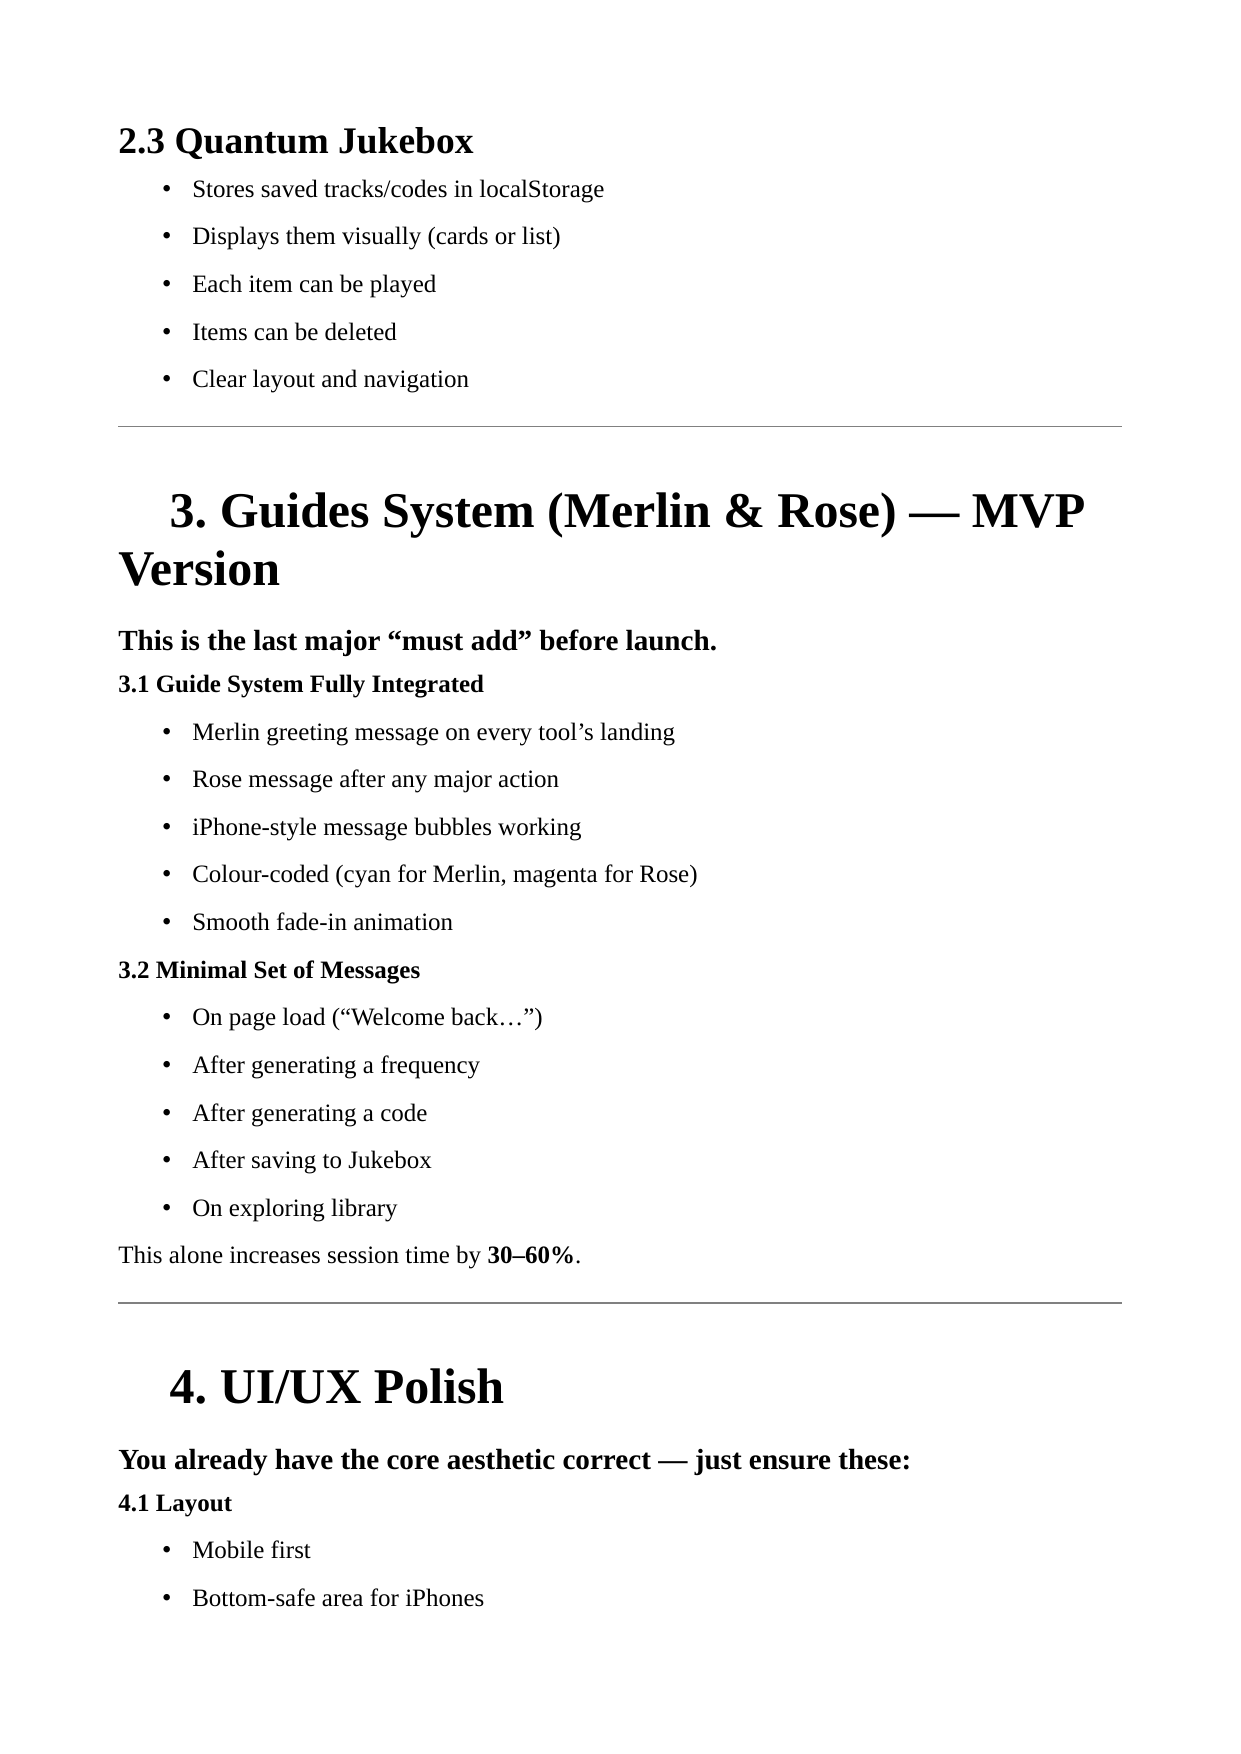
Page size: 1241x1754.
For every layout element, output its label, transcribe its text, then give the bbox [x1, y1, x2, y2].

list Each item can be played [162, 269, 1122, 298]
subtitle ✅ 3. Guides System (Merlin & Rose) — MVP Version [118, 481, 1122, 596]
list Colour-coded (cyan for Merlin, magenta for Rose) [162, 859, 1122, 888]
list After generating a code [162, 1098, 1122, 1126]
subtitle You already have the core aesthetic correct — just ensure these: [118, 1442, 1122, 1475]
list iPhone-style message bubbles working [162, 812, 1122, 841]
list Rose message after any major action [162, 764, 1122, 793]
list Merlin greeting message on every tool’s landing [162, 717, 1122, 746]
text 4.1 Layout [118, 1488, 1122, 1517]
list Bottom-safe area for iPhones [162, 1583, 1122, 1612]
list After saving to Jukebox [162, 1145, 1122, 1174]
list After generating a frequency [162, 1050, 1122, 1079]
list Mobile first [162, 1536, 1122, 1564]
list On page load (“Welcome back…”) [162, 1002, 1122, 1031]
list Clear layout and navigation [162, 364, 1122, 393]
text 3.1 Guide System Fully Integrated [118, 669, 1122, 698]
list Stores saved tracks/codes in localStorage [162, 174, 1122, 202]
text This alone increases session time by 30–60%. [118, 1240, 1122, 1269]
list Displays them visually (cards or list) [162, 221, 1122, 250]
subtitle This is the last major “must add” before launch. [118, 623, 1122, 657]
subtitle ✅ 4. UI/UX Polish [118, 1357, 1122, 1415]
list Items can be deleted [162, 317, 1122, 345]
text 3.2 Minimal Set of Messages [118, 955, 1122, 983]
list On exploring library [162, 1193, 1122, 1222]
subtitle 2.3 Quantum Jukebox [118, 118, 1122, 161]
list Smooth fade-in animation [162, 907, 1122, 936]
